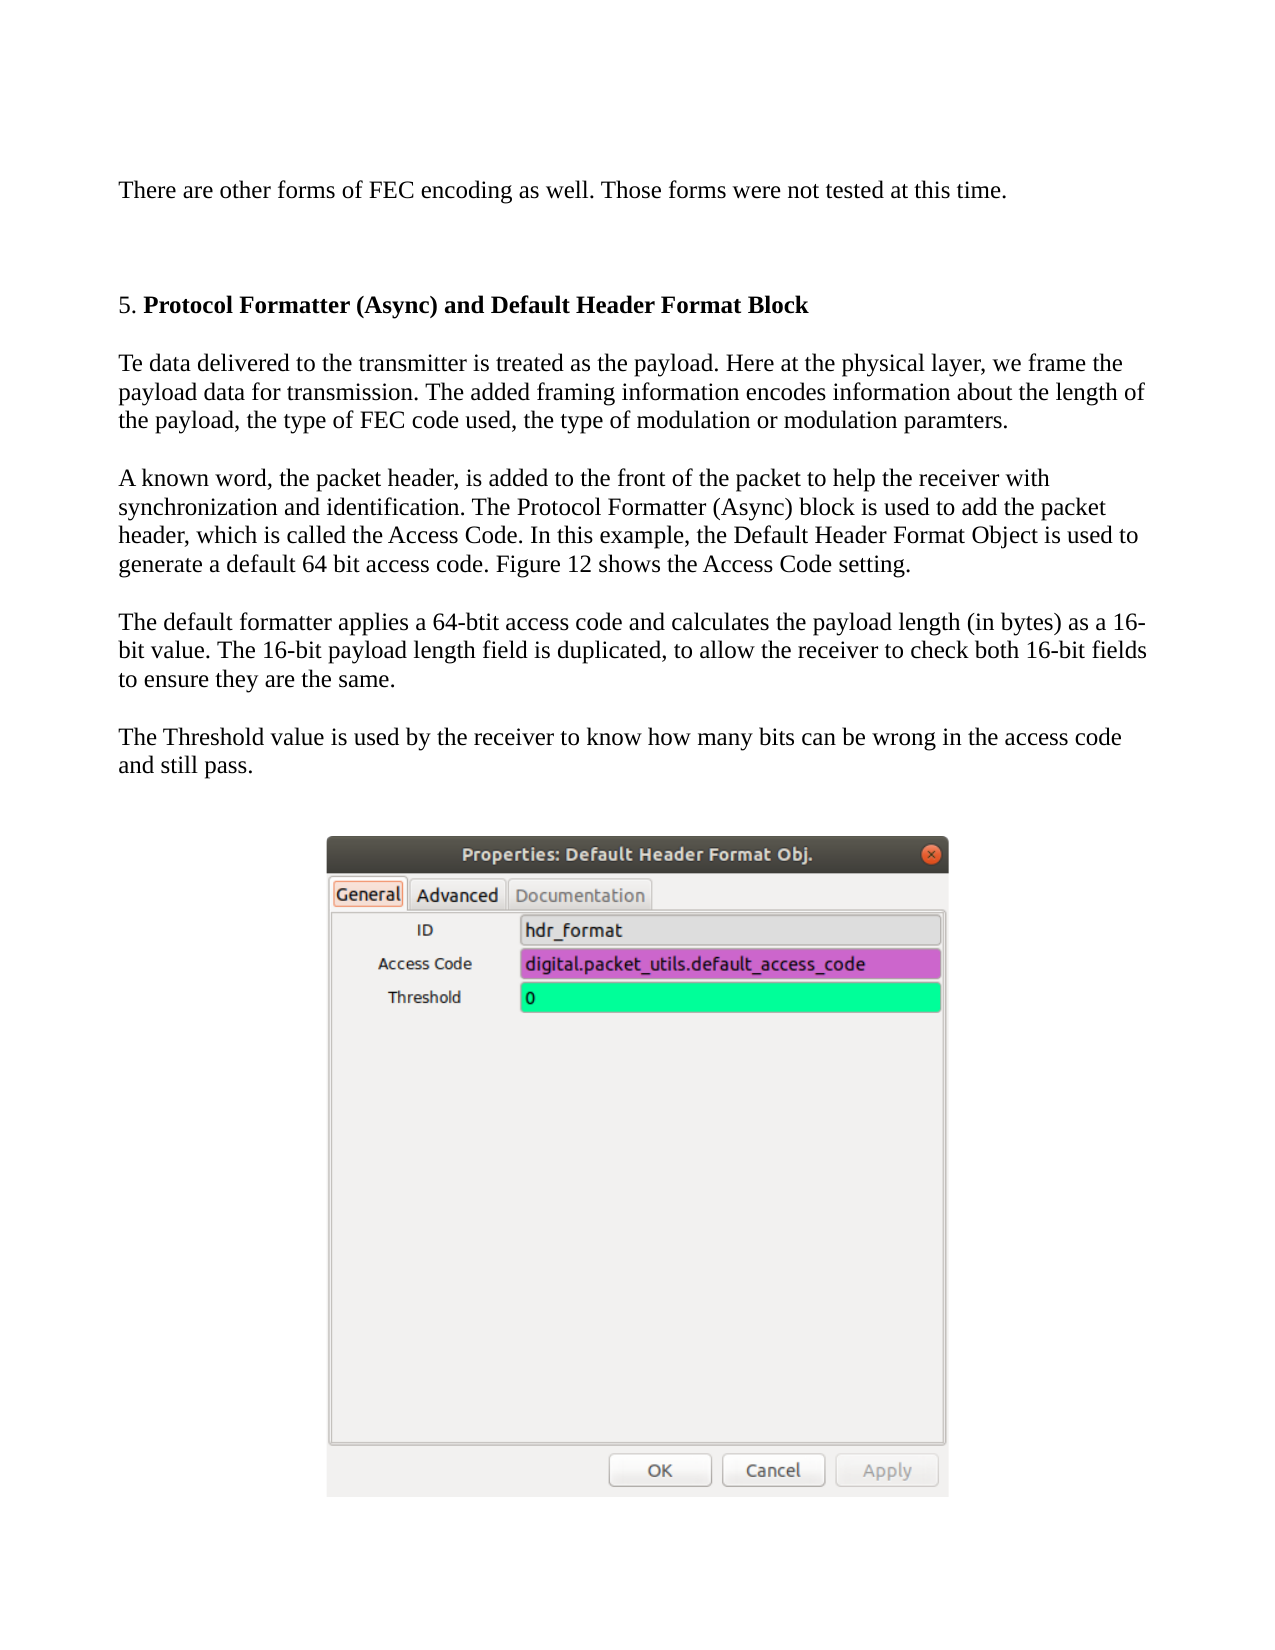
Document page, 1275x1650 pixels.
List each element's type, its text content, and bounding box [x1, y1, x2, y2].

picture [326, 836, 949, 1497]
text There are other forms of FEC encoding as well. Those forms were not tested at this time. [118, 176, 1157, 204]
text The Threshold value is used by the receiver to know how many bits can be wrong in the access code and still pass. [118, 722, 1157, 779]
text A known word, the packet header, is added to the front of the packet to help the receiver with synchronization and identification. The Protocol Formatter (Async) block is used to add the packet header, which is called the Access Code. In this example, the Default Header Format Object is used to generate a default 64 bit access code. Figure 12 shows the Access Code setting. [118, 463, 1157, 578]
text Te data delivered to the transmitter is treated as the payload. Here at the physical layer, we frame the payload data for transmission. The added framing information encodes information about the length of the payload, the type of FEC code used, the type of modulation or modulation paramters. [118, 348, 1157, 434]
text 5. Protocol Formatter (Async) and Default Header Format Block [118, 291, 1157, 319]
text The default formatter applies a 64-btit access code and calculates the payload length (in bytes) as a 16-bit value. The 16-bit payload length field is duplicated, to allow the receiver to check both 16-bit fields to ensure they are the same. [118, 607, 1157, 693]
